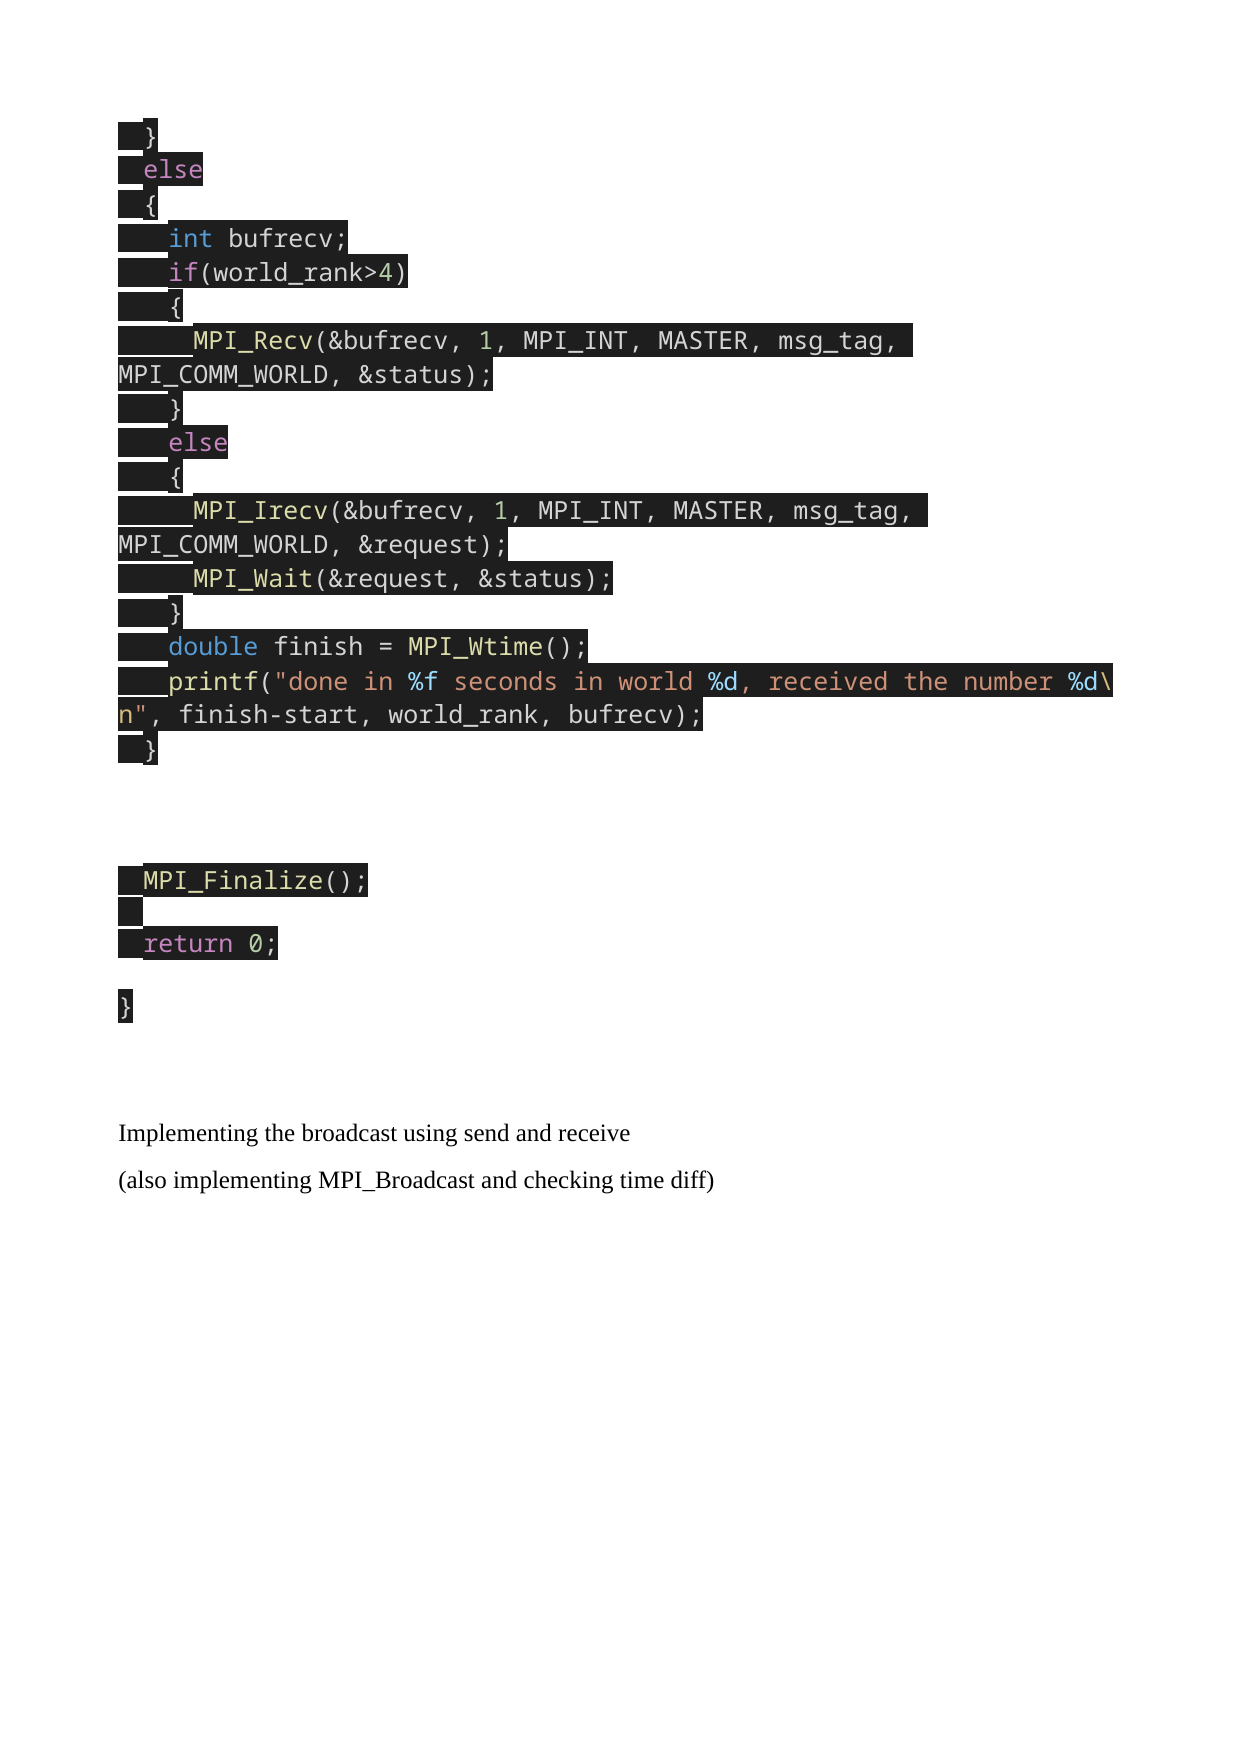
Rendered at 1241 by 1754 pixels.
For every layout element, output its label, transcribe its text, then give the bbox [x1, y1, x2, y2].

text { [118, 186, 1122, 220]
text MPI_Wait(&request, &status); [118, 561, 1122, 595]
text } [118, 595, 1122, 629]
text if(world_rank>4) [118, 254, 1122, 288]
text MPI_Finalize(); [118, 863, 1122, 897]
text { [118, 288, 1122, 322]
text return 0; [118, 926, 1122, 960]
text (also implementing MPI_Broadcast and checking time diff) [118, 1165, 1122, 1194]
text int bufrecv; [118, 220, 1122, 254]
text else [118, 425, 1122, 459]
text printf("done in %f seconds in world %d, received the number %d\n", finish-start, world_rank, bufrecv); [118, 663, 1122, 731]
text double finish = MPI_Wtime(); [118, 629, 1122, 663]
text } [118, 391, 1122, 425]
text { [118, 459, 1122, 493]
text MPI_Irecv(&bufrecv, 1, MPI_INT, MASTER, msg_tag, MPI_COMM_WORLD, &request); [118, 493, 1122, 561]
text MPI_Recv(&bufrecv, 1, MPI_INT, MASTER, msg_tag, MPI_COMM_WORLD, &status); [118, 322, 1122, 391]
text else [118, 152, 1122, 186]
text Implementing the broadcast using send and receive [118, 1118, 1122, 1147]
text } [118, 118, 1122, 152]
text } [118, 731, 1122, 765]
text } [118, 988, 1122, 1023]
